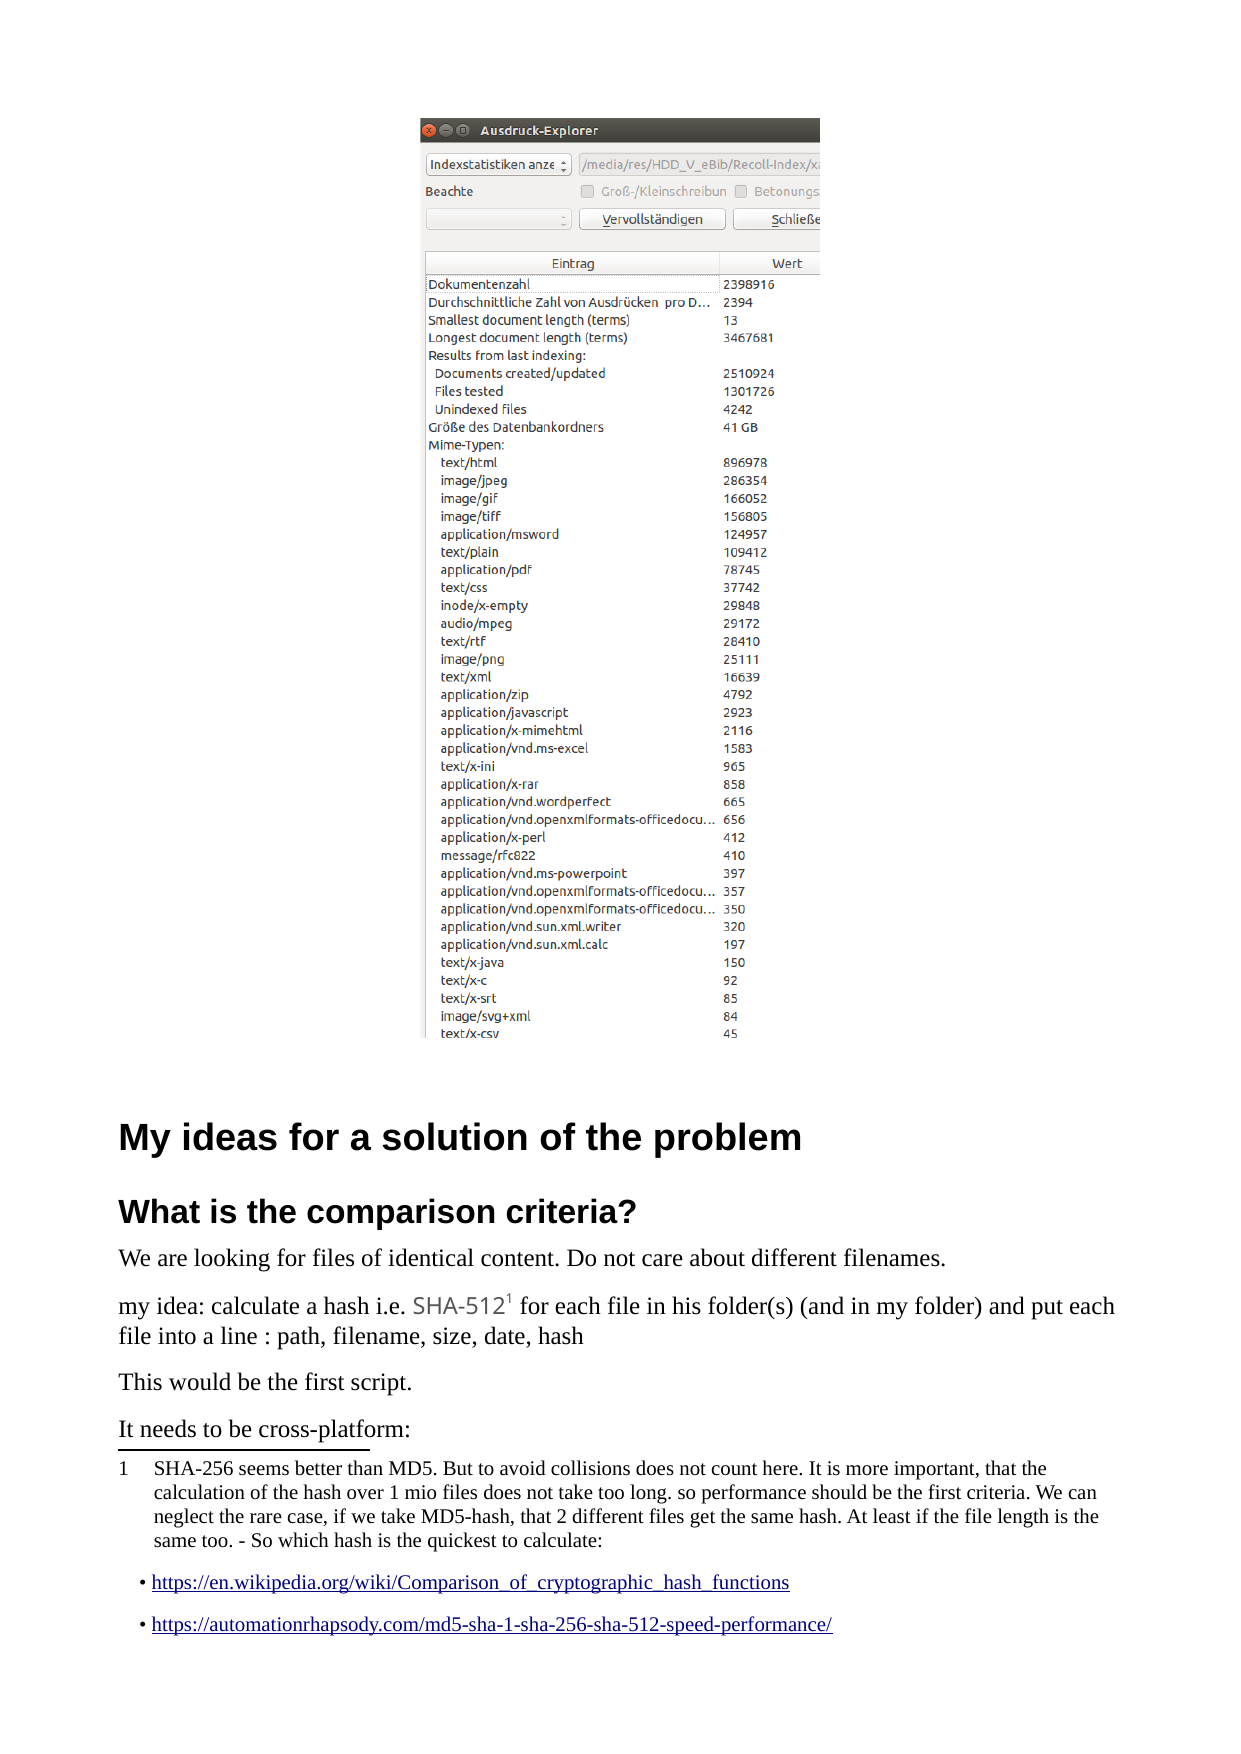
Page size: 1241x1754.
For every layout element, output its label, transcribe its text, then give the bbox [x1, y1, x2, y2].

text my idea: calculate a hash i.e. SHA-512 for each file in his folder(s) (and in my folder) and put each file into a line : path, filename, size, date, hash [118, 1289, 1122, 1350]
picture [420, 118, 820, 1038]
subtitle What is the comparison criteria? [118, 1191, 1122, 1230]
text • https://en.wikipedia.org/wiki/Comparison_of_cryptographic_hash_functions [118, 1570, 1122, 1594]
text We are looking for files of identical content. Do not care about different filenames. [118, 1243, 1122, 1271]
text This would be the first script. [118, 1367, 1122, 1396]
subtitle My ideas for a solution of the problem [118, 1114, 1122, 1158]
text SHA-256 seems better than MD5. But to avoid collisions does not count here. It is more important, that the calculation of the hash over 1 mio files does not take too long. so performance should be the first criteria. We can neglect the rare case, if we take MD5-hash, that 2 different files get the same hash. At least if the file length is the same too. - So which hash is the quickest to calculate: [118, 1456, 1122, 1552]
text • https://automationrhapsody.com/md5-sha-1-sha-256-sha-512-speed-performance/ [118, 1612, 1122, 1636]
text It needs to be cross-platform: [118, 1414, 1122, 1443]
